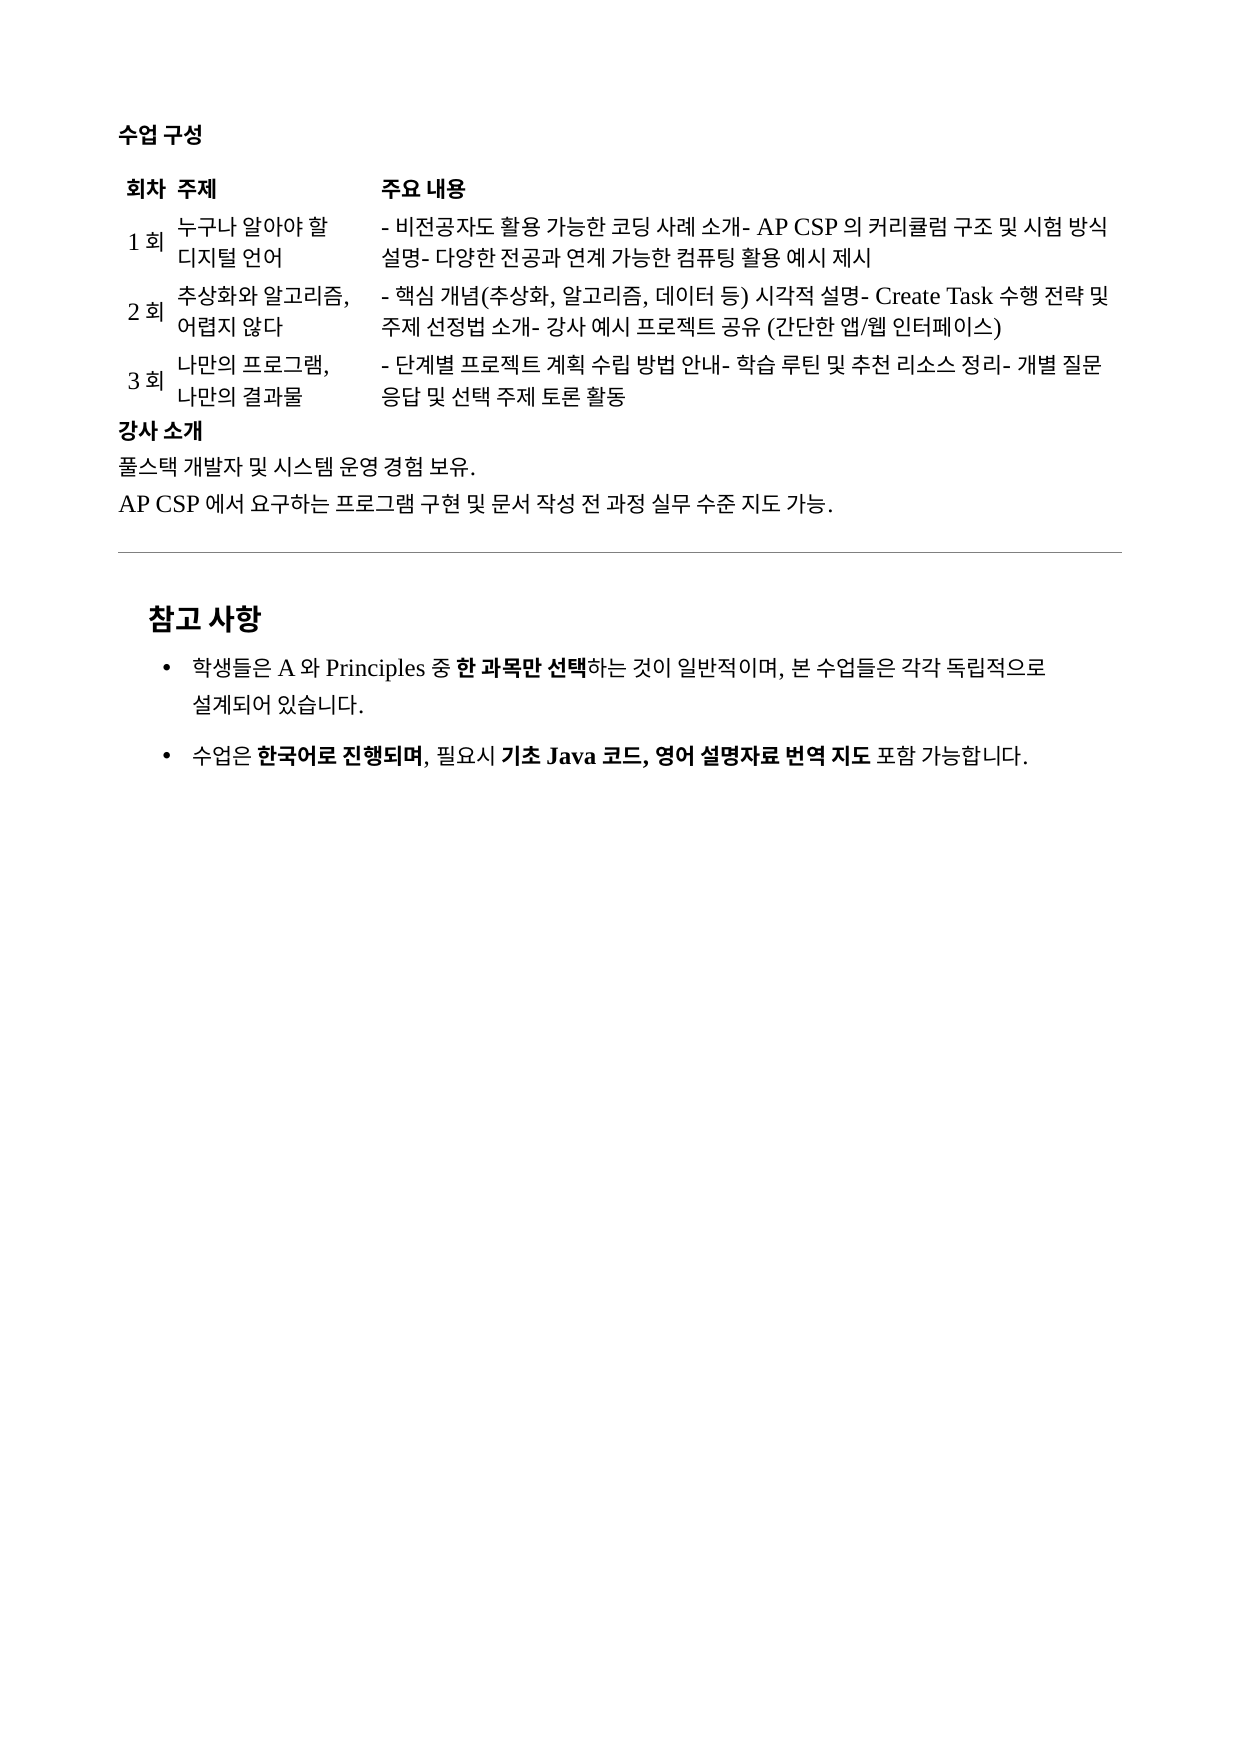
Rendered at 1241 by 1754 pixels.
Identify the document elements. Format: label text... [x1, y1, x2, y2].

table_cell - 비전공자도 활용 가능한 코딩 사례 소개- AP CSP의 커리큘럼 구조 및 시험 방식 설명- 다양한 전공과 연계 가능한 컴퓨팅 활용 예시 제시 [378, 207, 1122, 276]
table_cell 나만의 프로그램, 나만의 결과물 [175, 345, 378, 414]
list 수업은 한국어로 진행되며, 필요시 기초 Java 코드, 영어 설명자료 번역 지도 포함 가능합니다. [162, 739, 1122, 770]
table_cell 1회 [118, 207, 174, 276]
table_cell 추상화와 알고리즘, 어렵지 않다 [175, 276, 378, 345]
table_header 주제 [175, 169, 378, 207]
table_header 회차 [118, 169, 174, 207]
table_cell 누구나 알아야 할 디지털 언어 [175, 207, 378, 276]
table_cell 3회 [118, 345, 174, 414]
subtitle 🔗 참고 사항 [118, 597, 1122, 639]
table_header 주요 내용 [378, 169, 1122, 207]
table_cell - 핵심 개념(추상화, 알고리즘, 데이터 등) 시각적 설명- Create Task 수행 전략 및 주제 선정법 소개- 강사 예시 프로젝트 공유 (간단한 앱/웹 인터페이스) [378, 276, 1122, 345]
text 강사 소개 풀스택 개발자 및 시스템 운영 경험 보유. AP CSP에서 요구하는 프로그램 구현 및 문서 작성 전 과정 실무 수준 지도 가능. [118, 414, 1122, 518]
text 수업 구성 [118, 118, 1122, 150]
table_cell 2회 [118, 276, 174, 345]
list 학생들은 A와 Principles 중 한 과목만 선택하는 것이 일반적이며, 본 수업들은 각각 독립적으로 설계되어 있습니다. [162, 651, 1122, 719]
table_cell - 단계별 프로젝트 계획 수립 방법 안내- 학습 루틴 및 추천 리소스 정리- 개별 질문 응답 및 선택 주제 토론 활동 [378, 345, 1122, 414]
